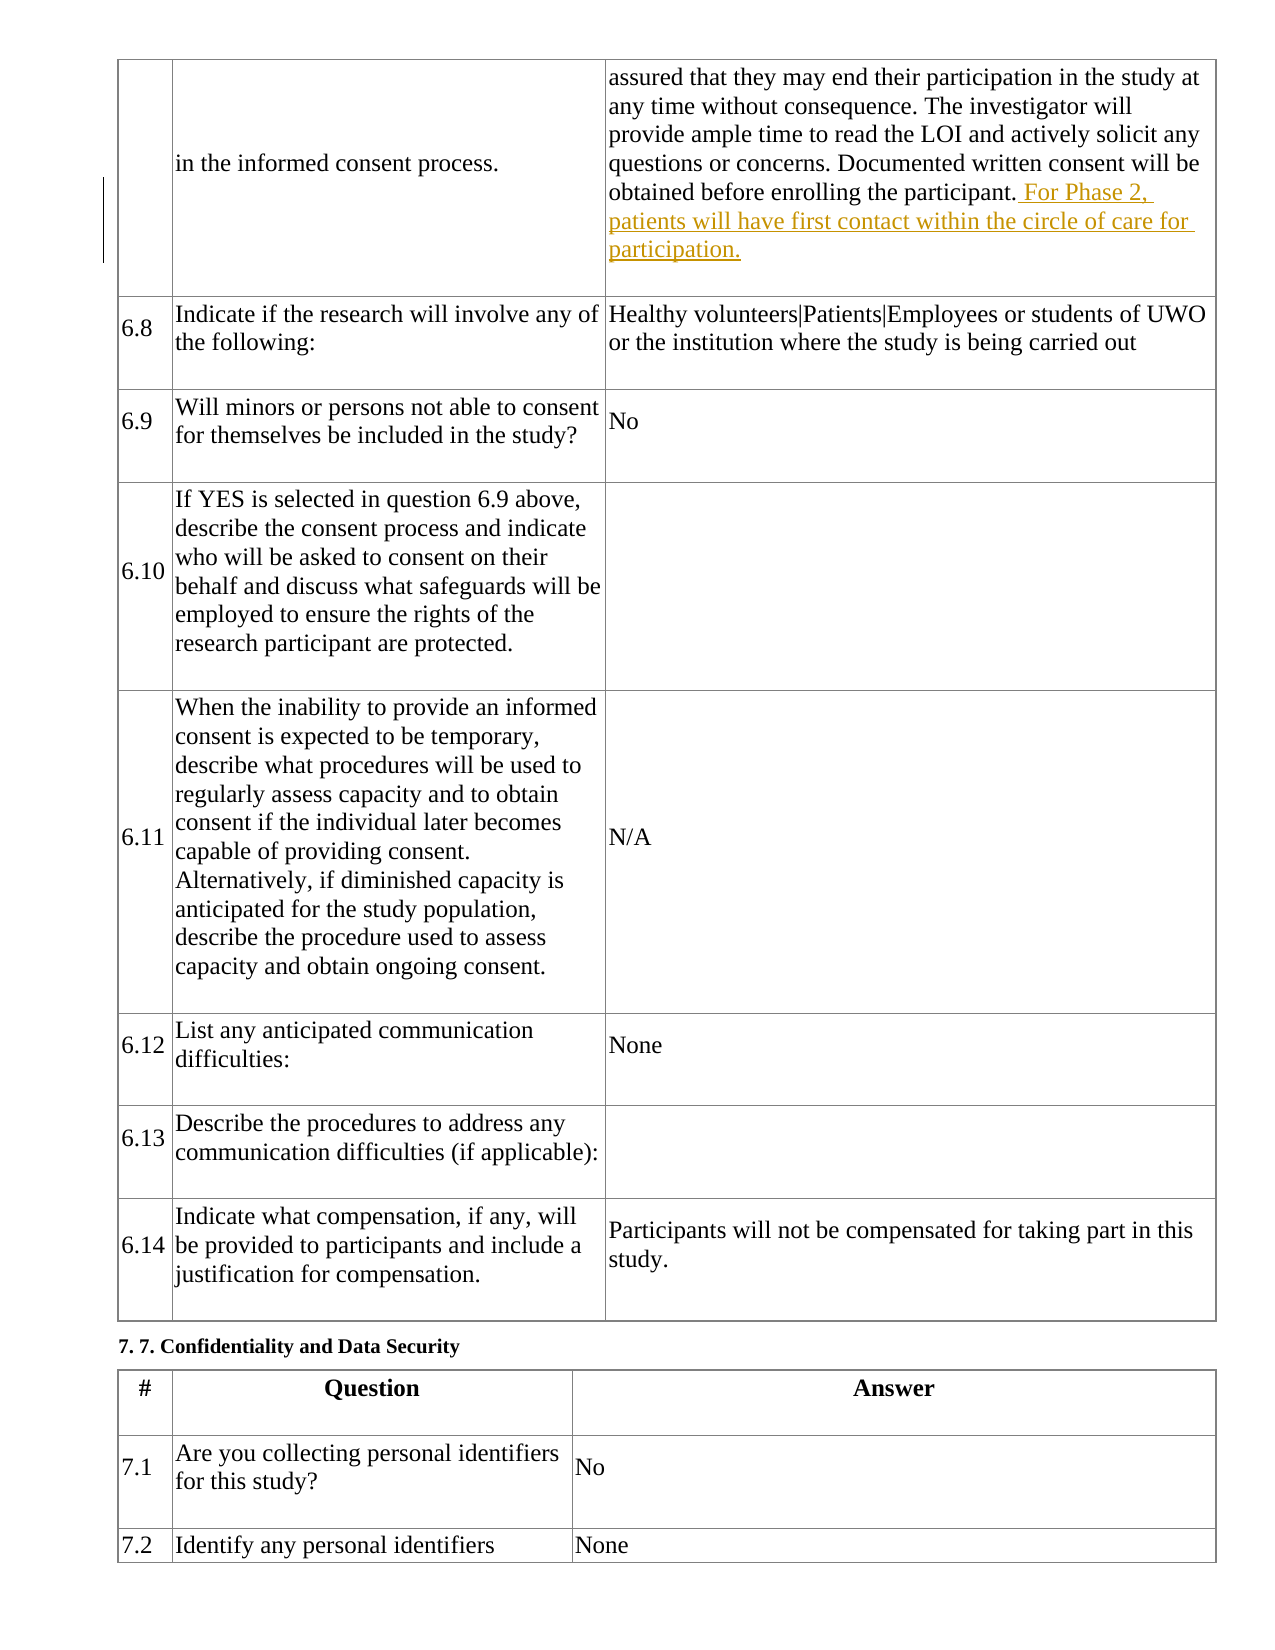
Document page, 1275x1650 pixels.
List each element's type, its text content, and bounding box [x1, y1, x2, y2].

table_cell No [606, 390, 1215, 482]
table_cell 7.2 [119, 1529, 172, 1562]
table_cell List any anticipated communication difficulties: [173, 1014, 605, 1105]
table_cell No [573, 1436, 1215, 1528]
table_cell Describe the procedures to address any communication difficulties (if applicable): [173, 1106, 605, 1198]
table_header Question [173, 1371, 572, 1435]
table_header Answer [573, 1371, 1215, 1435]
table_cell 6.8 [119, 297, 172, 389]
table_cell If YES is selected in question 6.9 above, describe the consent process and indicate who will be asked to consent on their behalf and discuss what safeguards will be employed to ensure the rights of the research participant are protected. [173, 483, 605, 689]
table_cell Indicate if the research will involve any of the following: [173, 297, 605, 389]
table_cell [606, 1106, 1215, 1198]
table_cell 6.12 [119, 1014, 172, 1105]
table_cell 7.1 [119, 1436, 172, 1528]
table_cell Will minors or persons not able to consent for themselves be included in the study? [173, 390, 605, 482]
table_cell 6.14 [119, 1199, 172, 1320]
table_cell 6.10 [119, 483, 172, 689]
table_cell 6.13 [119, 1106, 172, 1198]
table_cell Identify any personal identifiers [173, 1529, 572, 1562]
table_cell Indicate what compensation, if any, will be provided to participants and include a justification for compensation. [173, 1199, 605, 1320]
table_cell assured that they may end their participation in the study at any time without consequence. The investigator will provide ample time to read the LOI and actively solicit any questions or concerns. Documented written consent will be obtained before enrolling the participant. For Phase 2, patients will have first contact within the circle of care for participation. [606, 60, 1215, 296]
table_cell Are you collecting personal identifiers for this study? [173, 1436, 572, 1528]
table_header # [119, 1371, 172, 1435]
table_cell 6.9 [119, 390, 172, 482]
table_cell When the inability to provide an informed consent is expected to be temporary, describe what procedures will be used to regularly assess capacity and to obtain consent if the individual later becomes capable of providing consent. Alternatively, if diminished capacity is anticipated for the study population, describe the procedure used to assess capacity and obtain ongoing consent. [173, 691, 605, 1012]
table_cell N/A [606, 691, 1215, 1012]
table_cell Healthy volunteers|Patients|Employees or students of UWO or the institution where the study is being carried out [606, 297, 1215, 389]
subtitle 7. 7. Confidentiality and Data Security [118, 1334, 1216, 1358]
table_cell [119, 60, 172, 296]
table_cell [606, 483, 1215, 689]
table_cell None [606, 1014, 1215, 1105]
table_cell None [573, 1529, 1215, 1562]
table_cell in the informed consent process. [173, 60, 605, 296]
table_cell Participants will not be compensated for taking part in this study. [606, 1199, 1215, 1320]
table_cell 6.11 [119, 691, 172, 1012]
